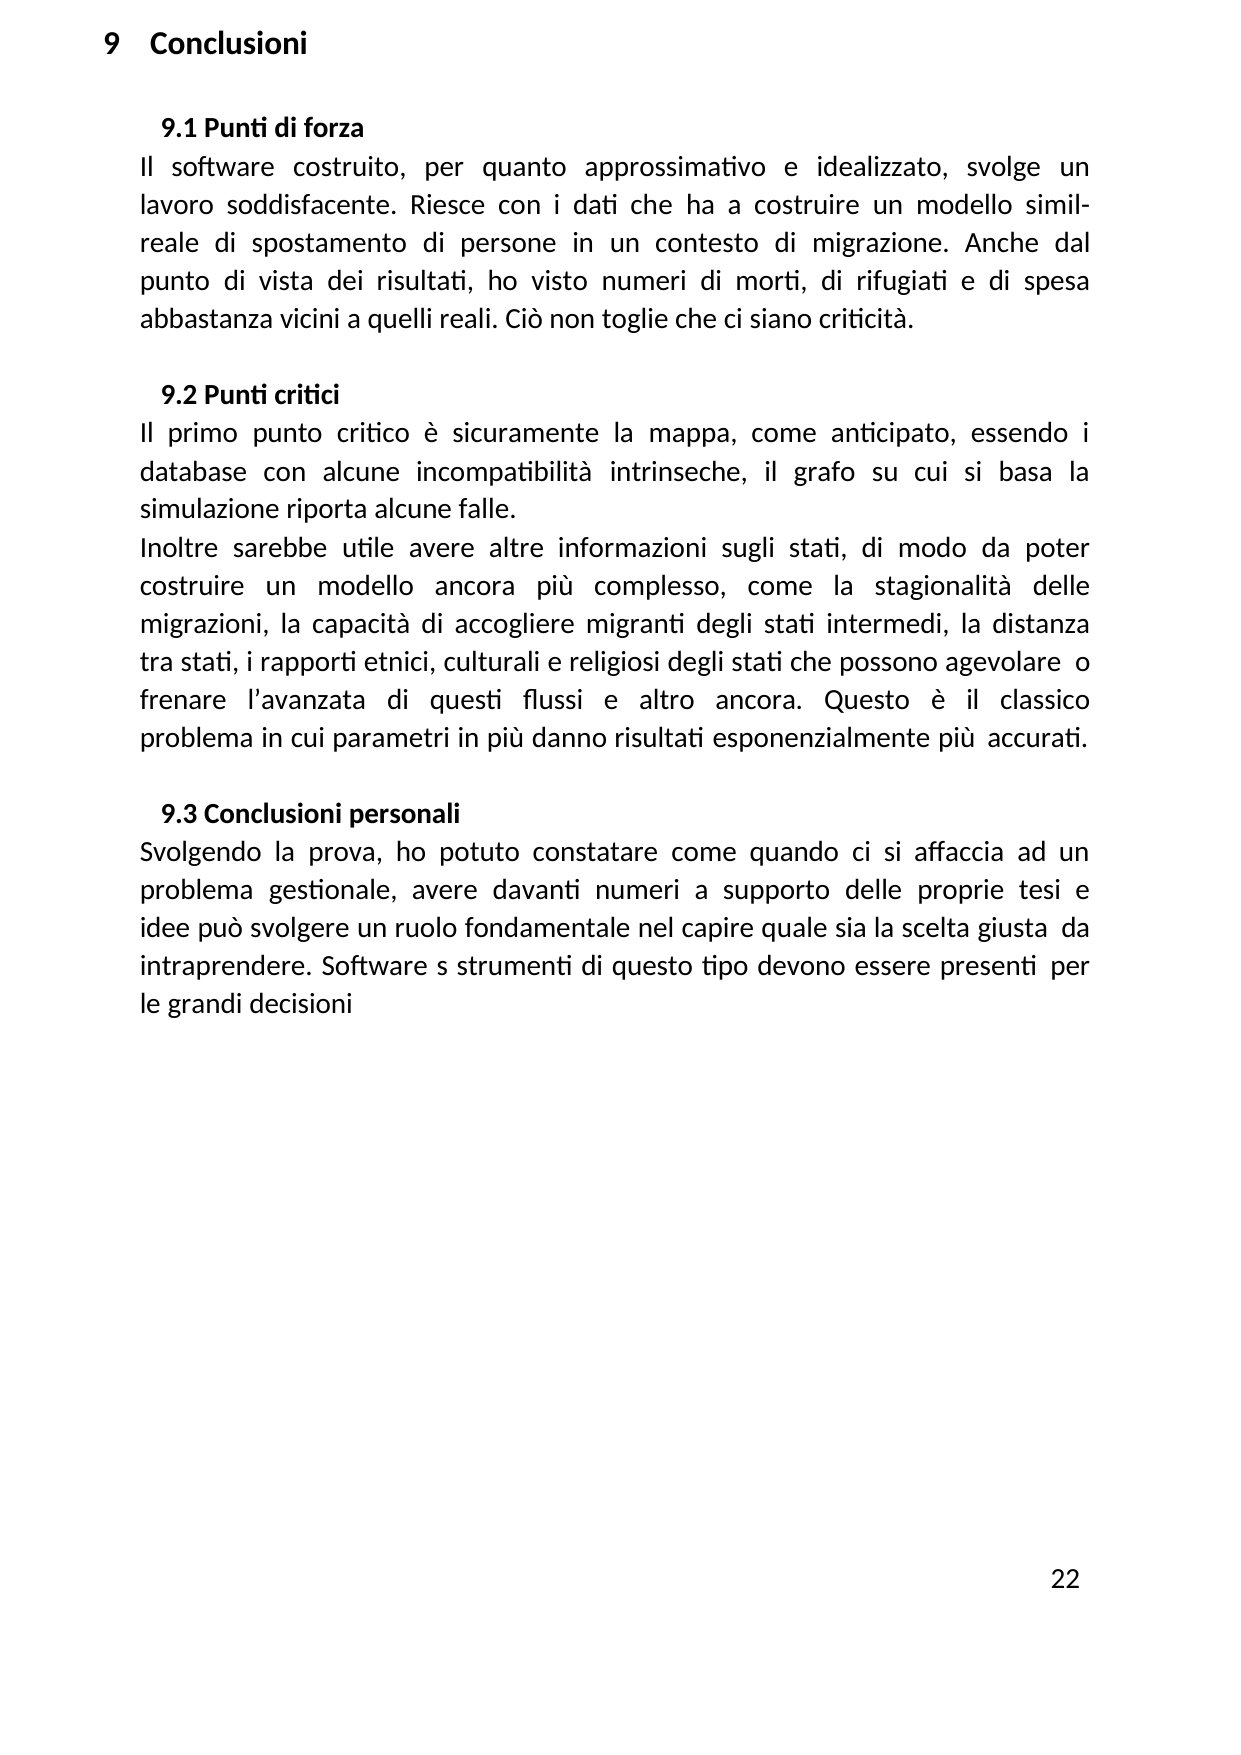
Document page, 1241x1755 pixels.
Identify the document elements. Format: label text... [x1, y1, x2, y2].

text Inoltre sarebbe utile avere altre informazioni sugli stati, di modo da poter costruire un modello ancora più complesso, come la stagionalità delle migrazioni, la capacità di accogliere migranti degli stati intermedi, la distanza tra stati, i rapporti etnici, culturali e religiosi degli stati che possono agevolare o frenare l’avanzata di questi flussi e altro ancora. Questo è il classico problema in cui parametri in più danno risultati esponenzialmente più accurati. [139, 529, 1091, 754]
list Conclusioni [103, 22, 1101, 63]
text Il software costruito, per quanto approssimativo e idealizzato, svolge un lavoro soddisfacente. Riesce con i dati che ha a costruire un modello simil- reale di spostamento di persone in un contesto di migrazione. Anche dal punto di vista dei risultati, ho visto numeri di morti, di rifugiati e di spesa abbastanza vicini a quelli reali. Ciò non toglie che ci siano criticità. [139, 148, 1091, 336]
list Punti critici [160, 376, 1101, 412]
text Il primo punto critico è sicuramente la mappa, come anticipato, essendo i database con alcune incompatibilità intrinseche, il grafo su cui si basa la simulazione riporta alcune falle. [139, 414, 1090, 526]
text Svolgendo la prova, ho potuto constatare come quando ci si affaccia ad un problema gestionale, avere davanti numeri a supporto delle proprie tesi e idee può svolgere un ruolo fondamentale nel capire quale sia la scelta giusta da intraprendere. Software s strumenti di questo tipo devono essere presenti per le grandi decisioni [139, 833, 1090, 1021]
list Conclusioni personali [160, 795, 1101, 831]
list Punti di forza [160, 109, 1101, 145]
